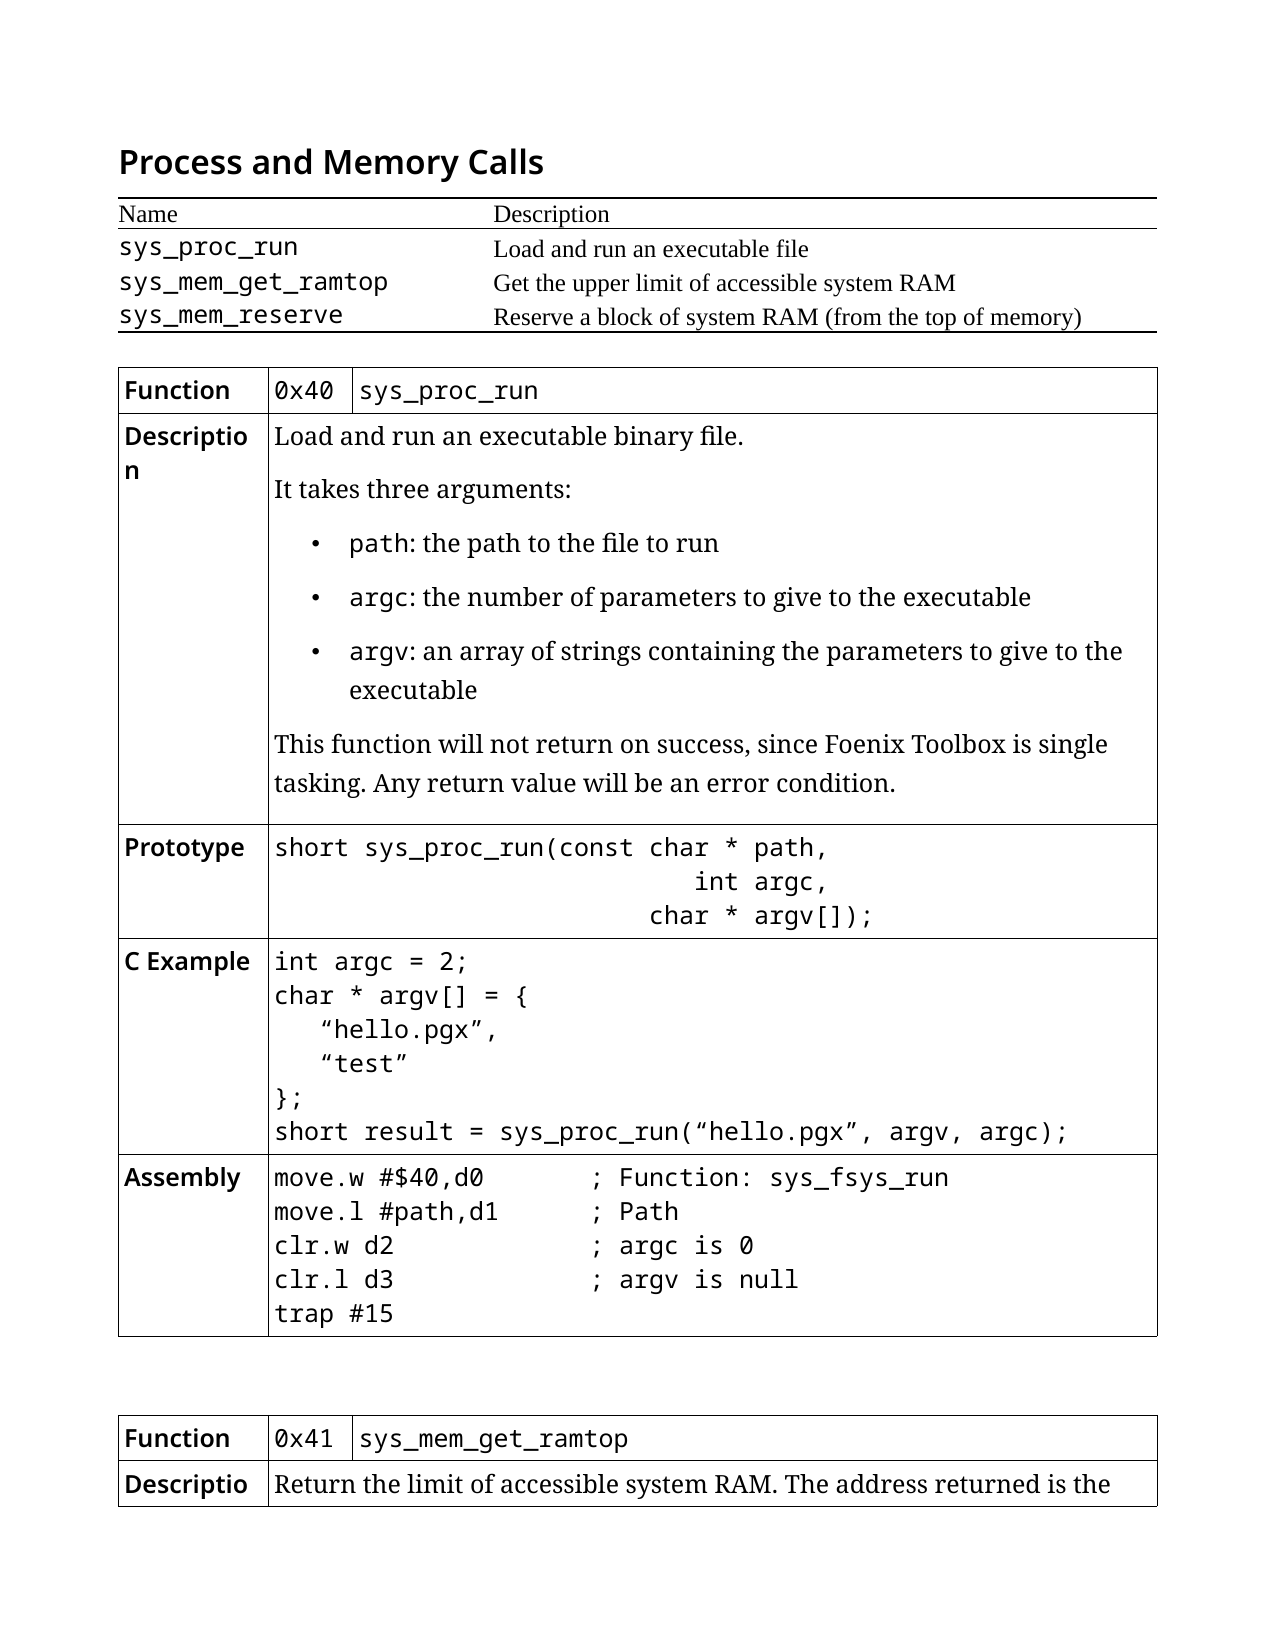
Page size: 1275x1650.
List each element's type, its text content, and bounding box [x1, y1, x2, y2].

table_header 0x40 [269, 368, 352, 412]
subtitle Process and Memory Calls [118, 139, 1157, 185]
table_header sys_proc_run [353, 368, 1157, 412]
table_cell Return the limit of accessible system RAM. The address returned is the [269, 1461, 1157, 1506]
table_header Name [118, 199, 493, 227]
table_cell Load and run an executable file [493, 229, 1157, 263]
table_cell sys_mem_get_ramtop [118, 263, 493, 297]
table_cell sys_mem_reserve [118, 297, 493, 331]
table_cell Get the upper limit of accessible system RAM [493, 263, 1157, 297]
table_header Function [119, 368, 268, 412]
table_header sys_mem_get_ramtop [353, 1416, 1157, 1460]
table_cell Description [119, 414, 268, 824]
table_cell sys_proc_run [118, 229, 493, 263]
table_cell Assembly [119, 1155, 268, 1336]
table_cell C Example [119, 939, 268, 1154]
table_header 0x41 [269, 1416, 352, 1460]
table_cell Reserve a block of system RAM (from the top of memory) [493, 297, 1157, 331]
table_cell Descriptio [119, 1461, 268, 1506]
table_header Description [493, 199, 1157, 227]
table_cell short sys_proc_run(const char * path, int argc, char * argv[]); [269, 825, 1157, 938]
table_cell Load and run an executable binary file. It takes three arguments: path: the path to the file to run argc: the number of parameters to give to the executable argv: an array of strings containing the parameters to give to the executable This function will not return on success, since Foenix Toolbox is single tasking. Any return value will be an error condition. [269, 414, 1157, 824]
table_cell Prototype [119, 825, 268, 938]
table_header Function [119, 1416, 268, 1460]
table_cell move.w #$40,d0 ; Function: sys_fsys_run move.l #path,d1 ; Path clr.w d2 ; argc is 0 clr.l d3 ; argv is null trap #15 [269, 1155, 1157, 1336]
table_cell int argc = 2; char * argv[] = { “hello.pgx”, “test” }; short result = sys_proc_run(“hello.pgx”, argv, argc); [269, 939, 1157, 1154]
